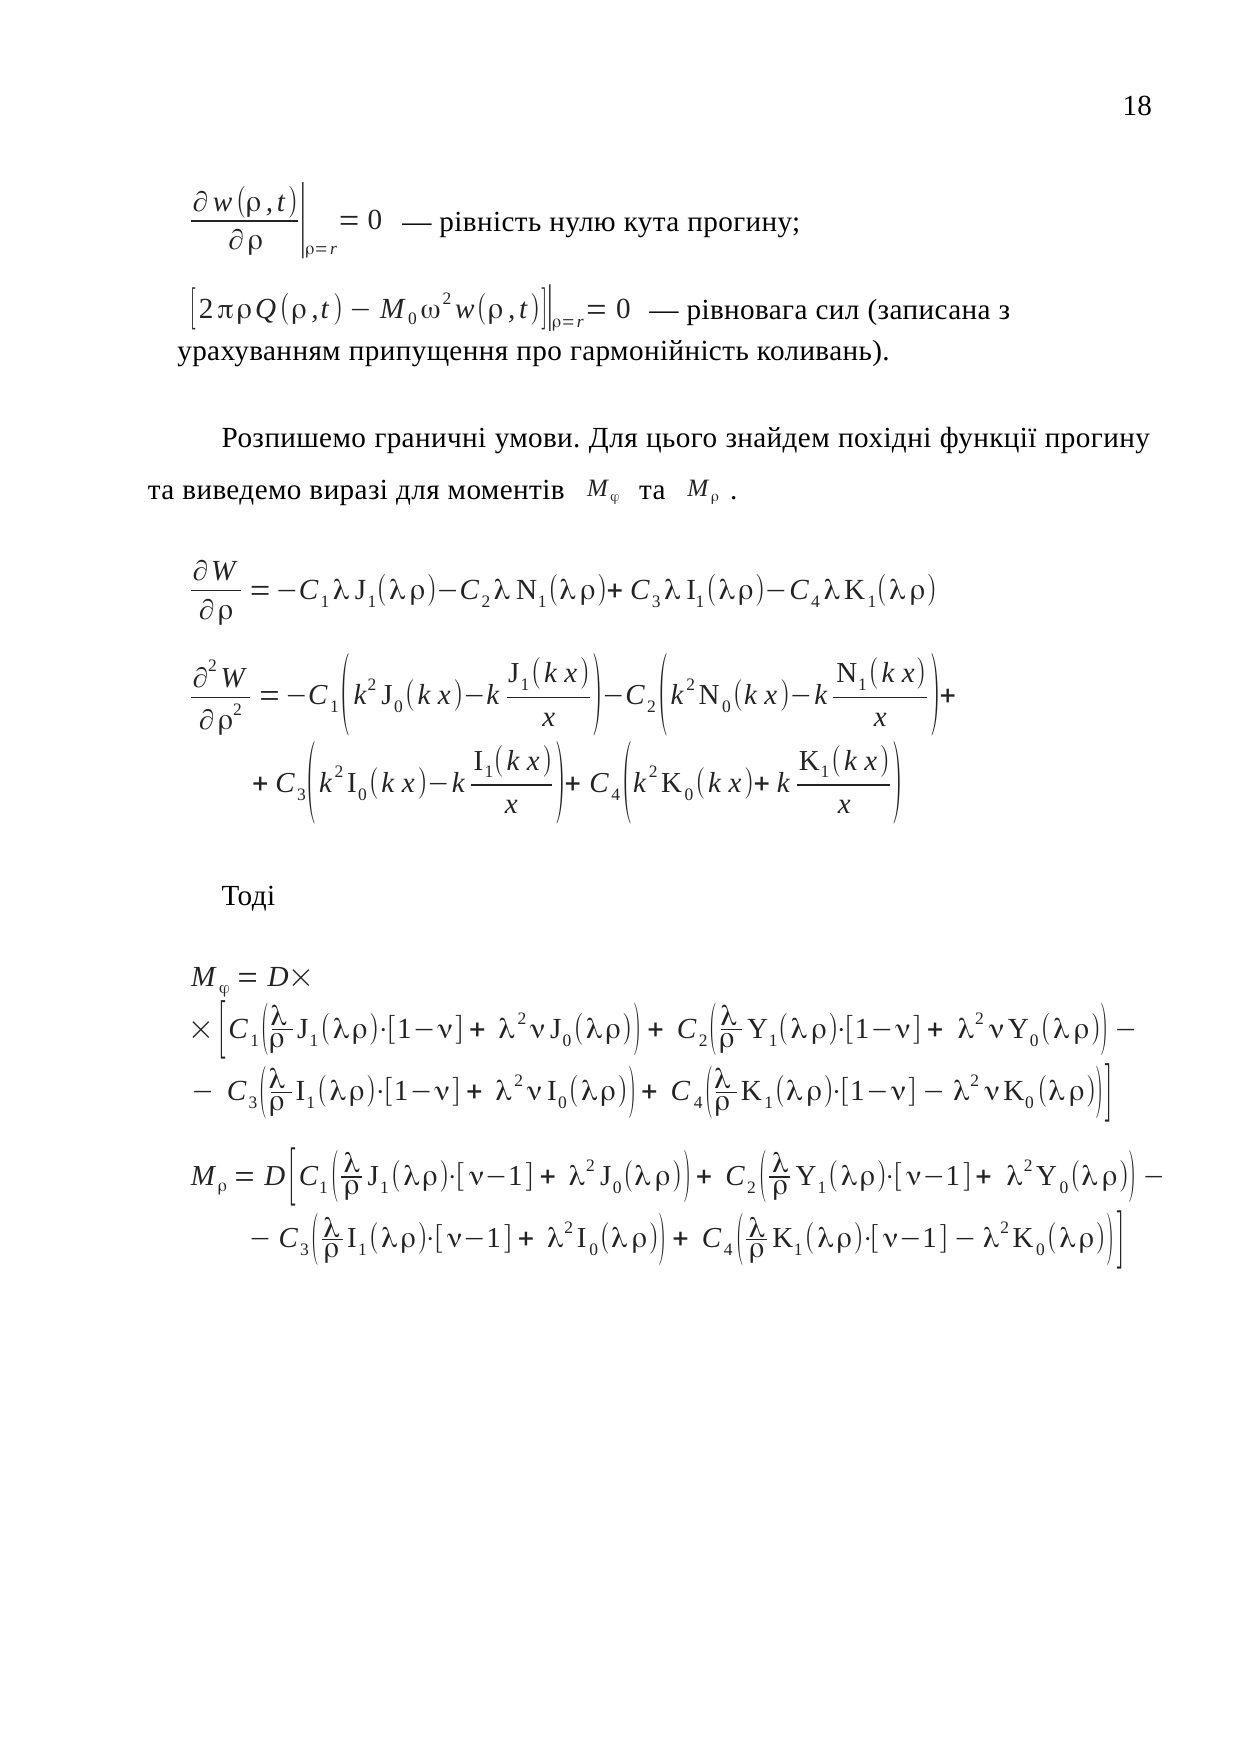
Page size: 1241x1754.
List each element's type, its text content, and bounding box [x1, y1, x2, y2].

text — рівновага сил (записана з урахуванням припущення про гармонійність коливань). [148, 254, 1152, 396]
text — рівність нулю кута прогину; [148, 153, 1152, 254]
text Розпишемо граничні умови. Для цього знайдем похідні функції прогину та виведемо виразі для моментів та . [148, 420, 1152, 506]
text Тоді [148, 878, 1152, 912]
